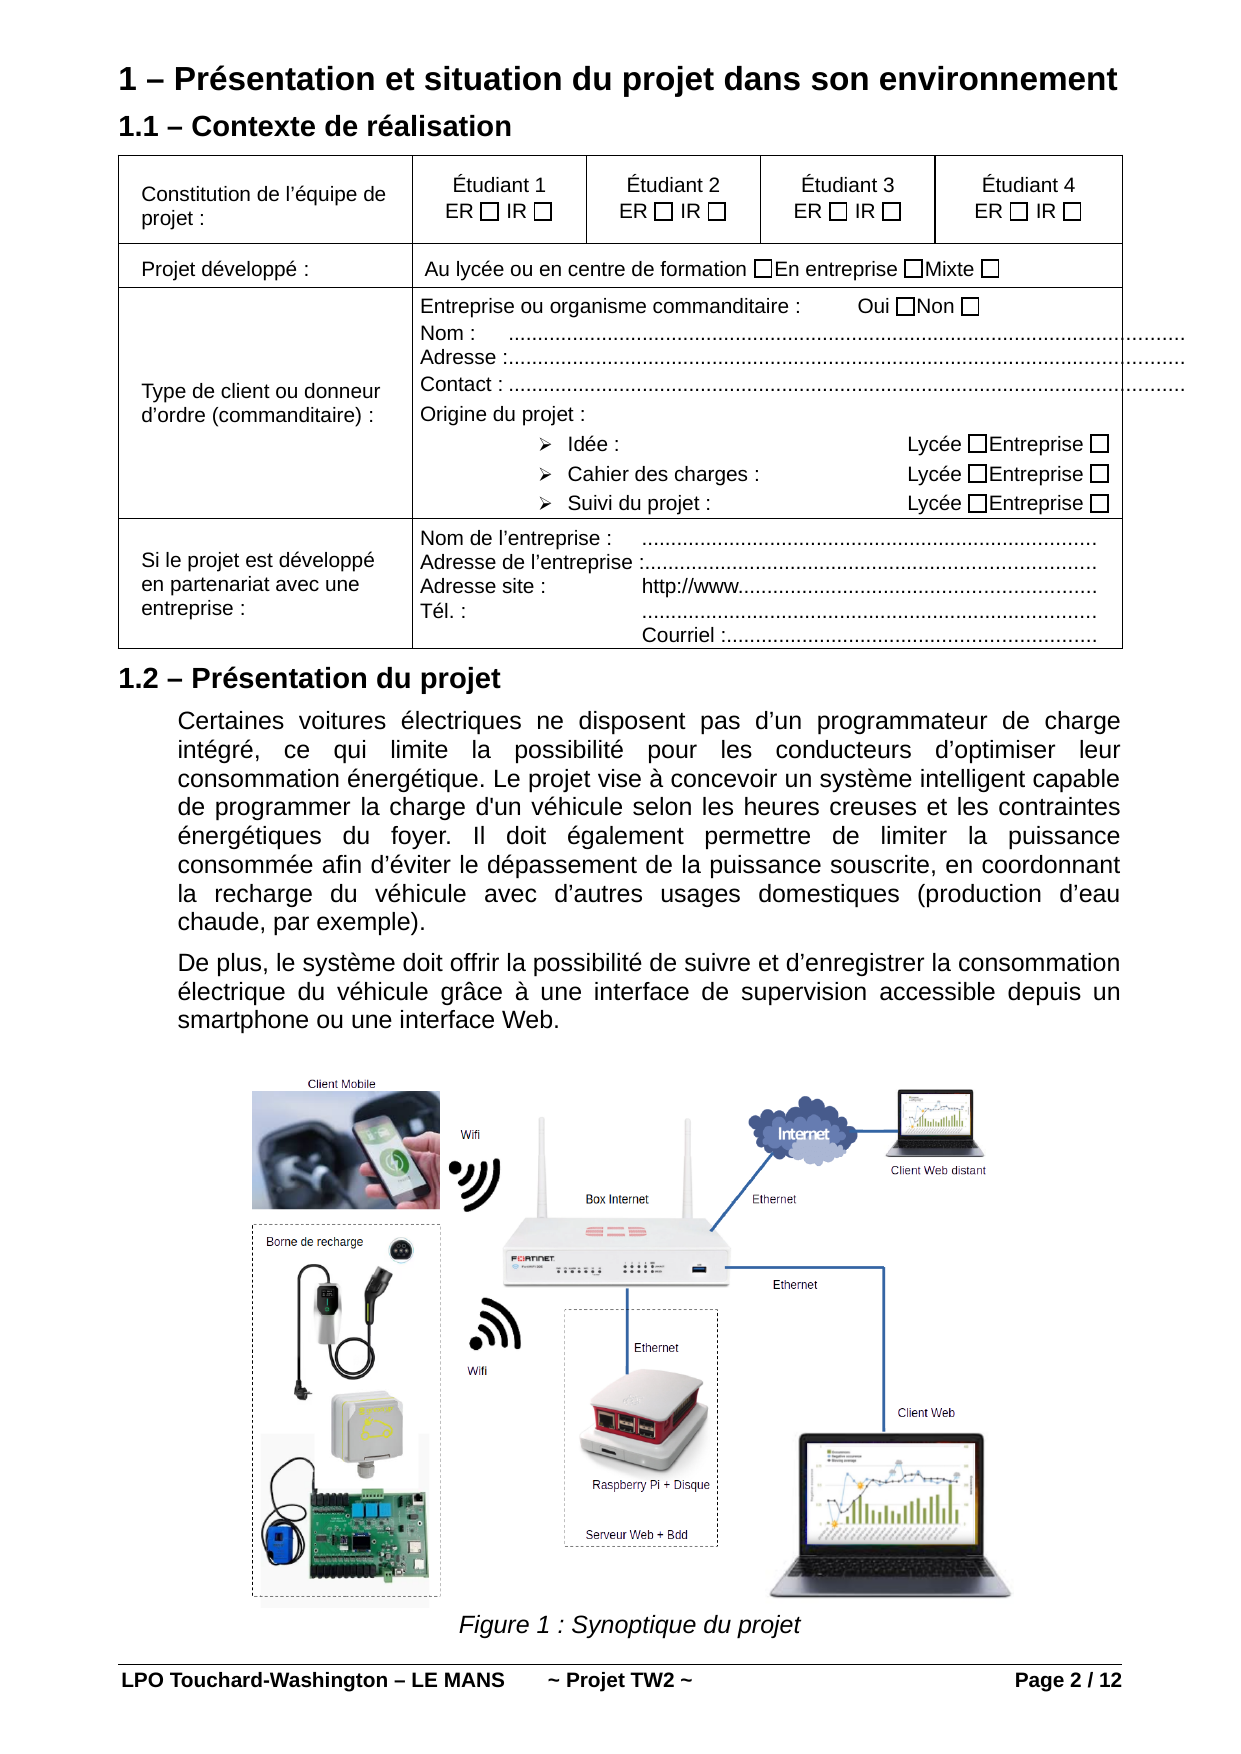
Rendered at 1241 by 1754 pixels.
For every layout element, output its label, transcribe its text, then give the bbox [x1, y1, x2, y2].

subtitle Contexte de réalisation [118, 109, 1122, 143]
table_cell Nom de l’entreprise : Adresse de l’entreprise : Adresse site : http://www. Tél. : Courriel : [413, 519, 1122, 648]
text Certaines voitures électriques ne disposent pas d’un programmateur de charge intégré, ce qui limite la possibilité pour les conducteurs d’optimiser leur consommation énergétique. Le projet vise à concevoir un système intelligent capable de programmer la charge d'un véhicule selon les heures creuses et les contraintes énergétiques du foyer. Il doit également permettre de limiter la puissance consommée afin d’éviter le dépassement de la puissance souscrite, en coordonnant la recharge du véhicule avec d’autres usages domestiques (production d’eau chaude, par exemple). [177, 706, 1122, 936]
text [246, 1054, 1014, 1067]
table_header Étudiant 4 ER IR [936, 156, 1122, 243]
text Figure 1 : Synoptique du projet [246, 1610, 1014, 1639]
subtitle Présentation et situation du projet dans son environnement [118, 59, 1122, 97]
table_cell Projet développé : [119, 244, 412, 287]
table_header Étudiant 2 ER IR [587, 156, 760, 243]
table_header Étudiant 1 ER IR [413, 156, 586, 243]
table_cell Au lycée ou en centre de formation En entreprise Mixte [413, 244, 1122, 287]
table_cell Si le projet est développé en partenariat avec une entreprise : [119, 519, 412, 648]
subtitle Présentation du projet [118, 661, 1122, 694]
table_header Constitution de l’équipe de projet : [119, 156, 412, 243]
text De plus, le système doit offrir la possibilité de suivre et d’enregistrer la consommation électrique du véhicule grâce à une interface de supervision accessible depuis un smartphone ou une interface Web. [177, 948, 1122, 1034]
table_cell Type de client ou donneur d’ordre (commanditaire) : [119, 288, 412, 518]
table_cell Entreprise ou organisme commanditaire : Oui Non Nom : Adresse : Contact : Origine du projet : Idée : Lycée Entreprise Cahier des charges : Lycée Entreprise Suivi du projet : Lycée Entreprise [413, 288, 1122, 518]
table_header Étudiant 3 ER IR [761, 156, 934, 243]
picture [245, 1067, 1014, 1610]
